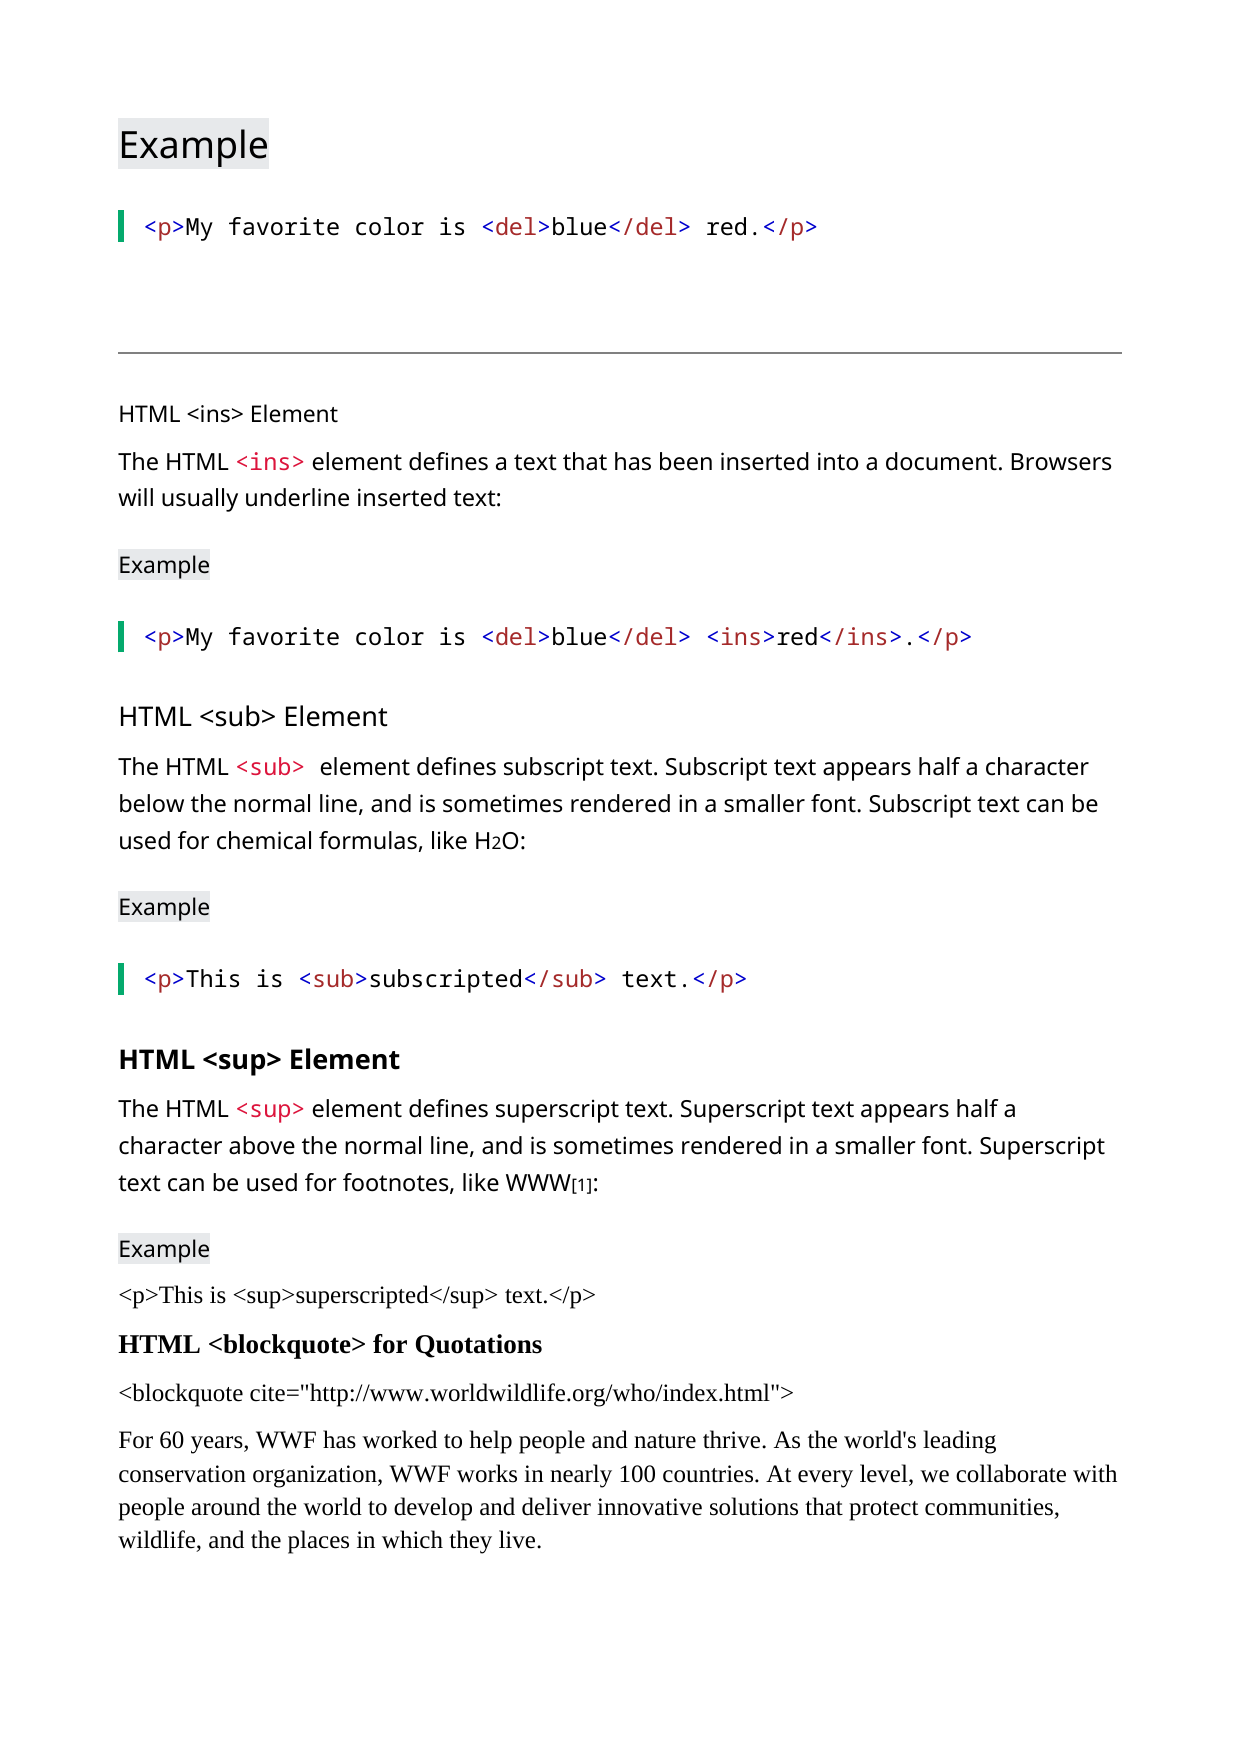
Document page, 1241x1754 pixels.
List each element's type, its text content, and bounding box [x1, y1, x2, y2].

text For 60 years, WWF has worked to help people and nature thrive. As the world's leading conservation organization, WWF works in nearly 100 countries. At every level, we collaborate with people around the world to develop and deliver innovative solutions that protect communities, wildlife, and the places in which they live. [118, 1426, 1122, 1553]
text The HTML <sub> element defines subscript text. Subscript text appears half a character below the normal line, and is sometimes rendered in a smaller font. Subscript text can be used for chemical formulas, like H2O: [118, 750, 1122, 856]
text The HTML <ins> element defines a text that has been inserted into a document. Browsers will usually underline inserted text: [118, 445, 1122, 514]
subtitle HTML <sub> Element [118, 698, 1122, 735]
subtitle Example [118, 891, 1122, 922]
subtitle HTML <sup> Element [118, 1040, 1122, 1077]
text HTML <blockquote> for Quotations [118, 1328, 1122, 1359]
text <p>My favorite color is <del>blue</del> <ins>red</ins>.</p> [124, 621, 1122, 652]
text <p>My favorite color is <del>blue</del> red.</p> [124, 210, 1122, 242]
subtitle Example [118, 549, 1122, 580]
subtitle Example [118, 1233, 1122, 1264]
text <blockquote cite="http://www.worldwildlife.org/who/index.html"> [118, 1378, 1122, 1407]
text The HTML <sup> element defines superscript text. Superscript text appears half a character above the normal line, and is sometimes rendered in a smaller font. Superscript text can be used for footnotes, like WWW[1]: [118, 1093, 1122, 1198]
subtitle Example [118, 118, 1122, 169]
text <p>This is <sup>superscripted</sup> text.</p> [118, 1280, 1122, 1309]
text <p>This is <sub>subscripted</sub> text.</p> [124, 963, 1122, 995]
subtitle HTML <ins> Element [118, 398, 1122, 429]
